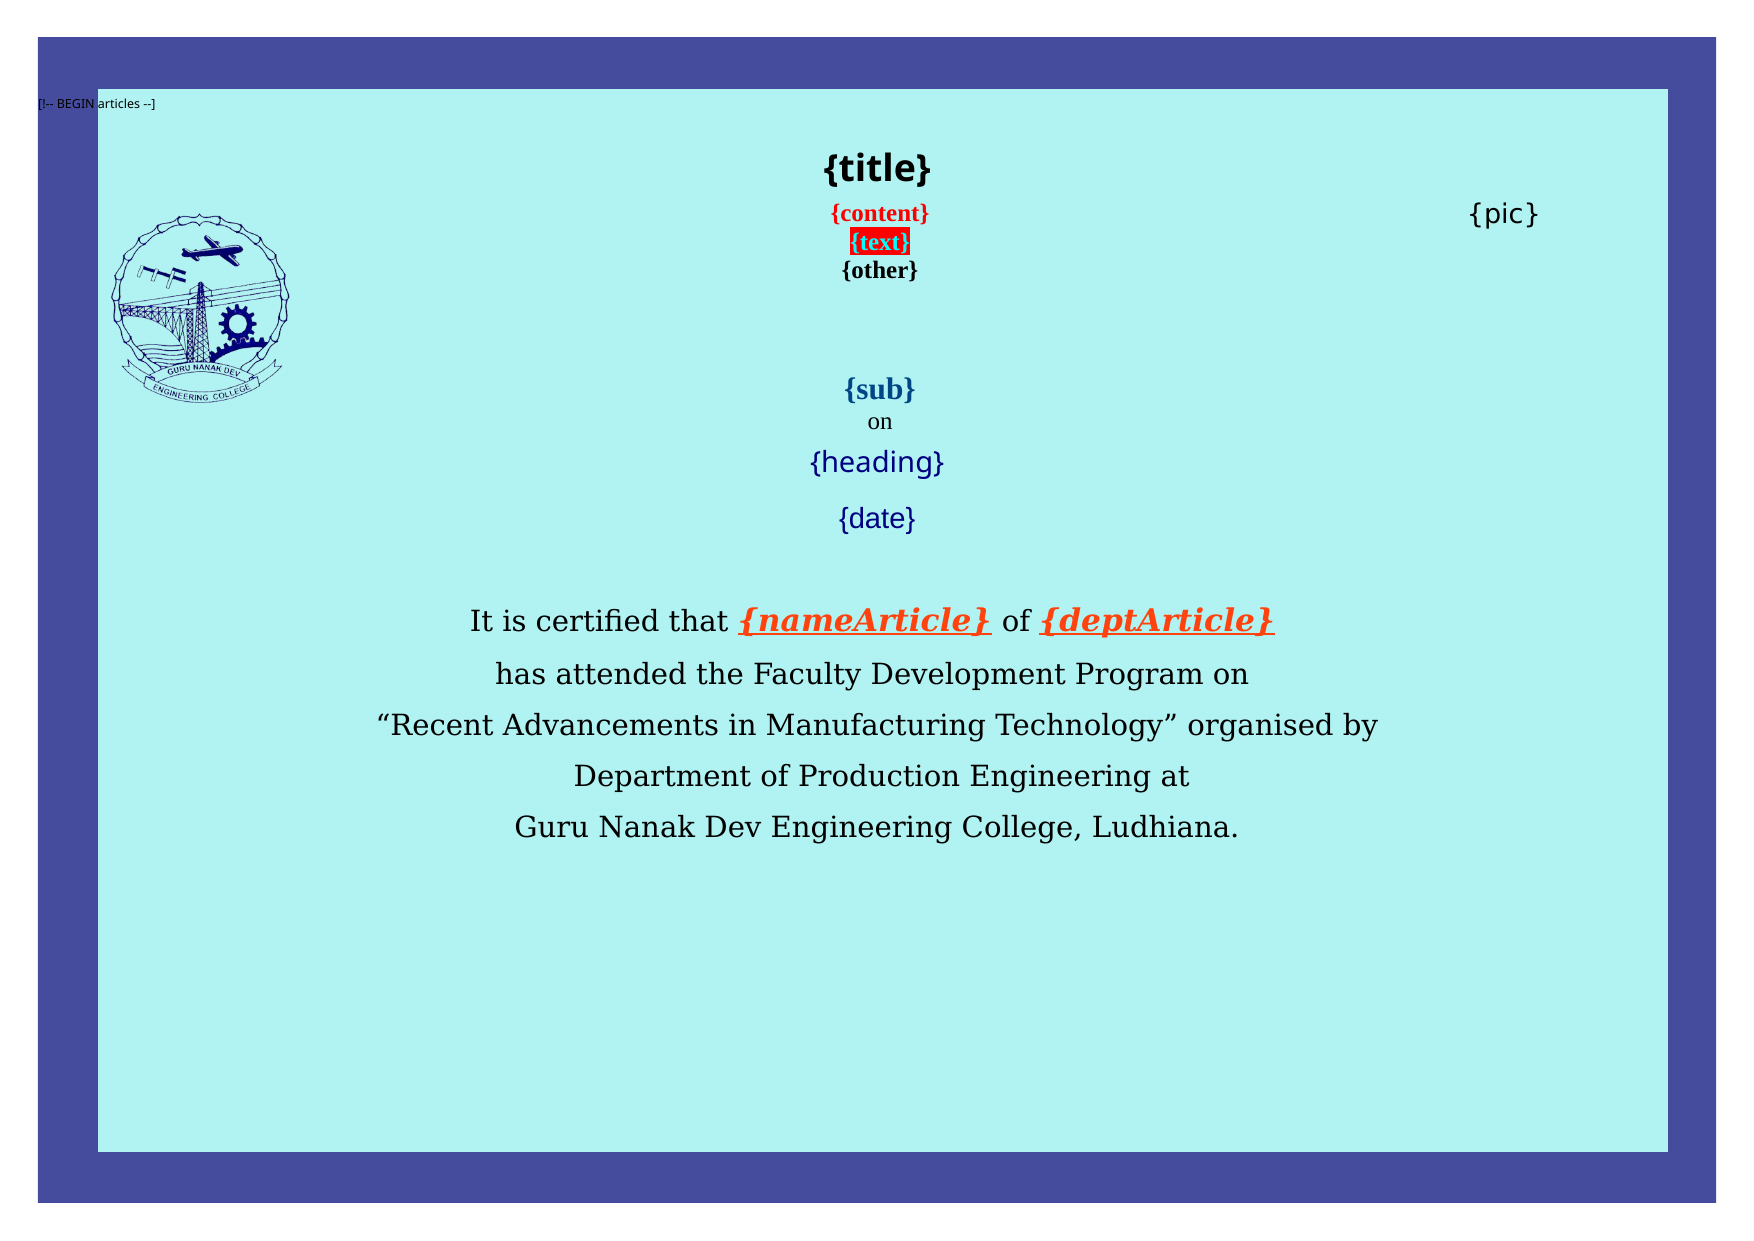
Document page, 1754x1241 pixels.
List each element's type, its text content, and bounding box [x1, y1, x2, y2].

text It is certified that {nameArticle} of {deptArticle} [38, 602, 1716, 639]
text {heading} [38, 441, 1716, 481]
table_header {content} {text} {other} {sub} on [299, 192, 1461, 441]
text {title} [38, 141, 1716, 192]
picture [37, 37, 1717, 1203]
table_header {pic} [1461, 192, 1655, 441]
text “Recent Advancements in Manufacturing Technology” organised by [38, 708, 1716, 742]
text {date} [38, 501, 1716, 534]
table_header [103, 192, 298, 441]
text Department of Production Engineering at [38, 759, 1716, 793]
text Guru Nanak Dev Engineering College, Ludhiana. [38, 810, 1716, 844]
text [!-- BEGIN articles --] [38, 95, 1716, 112]
text has attended the Faculty Development Program on [38, 657, 1716, 691]
